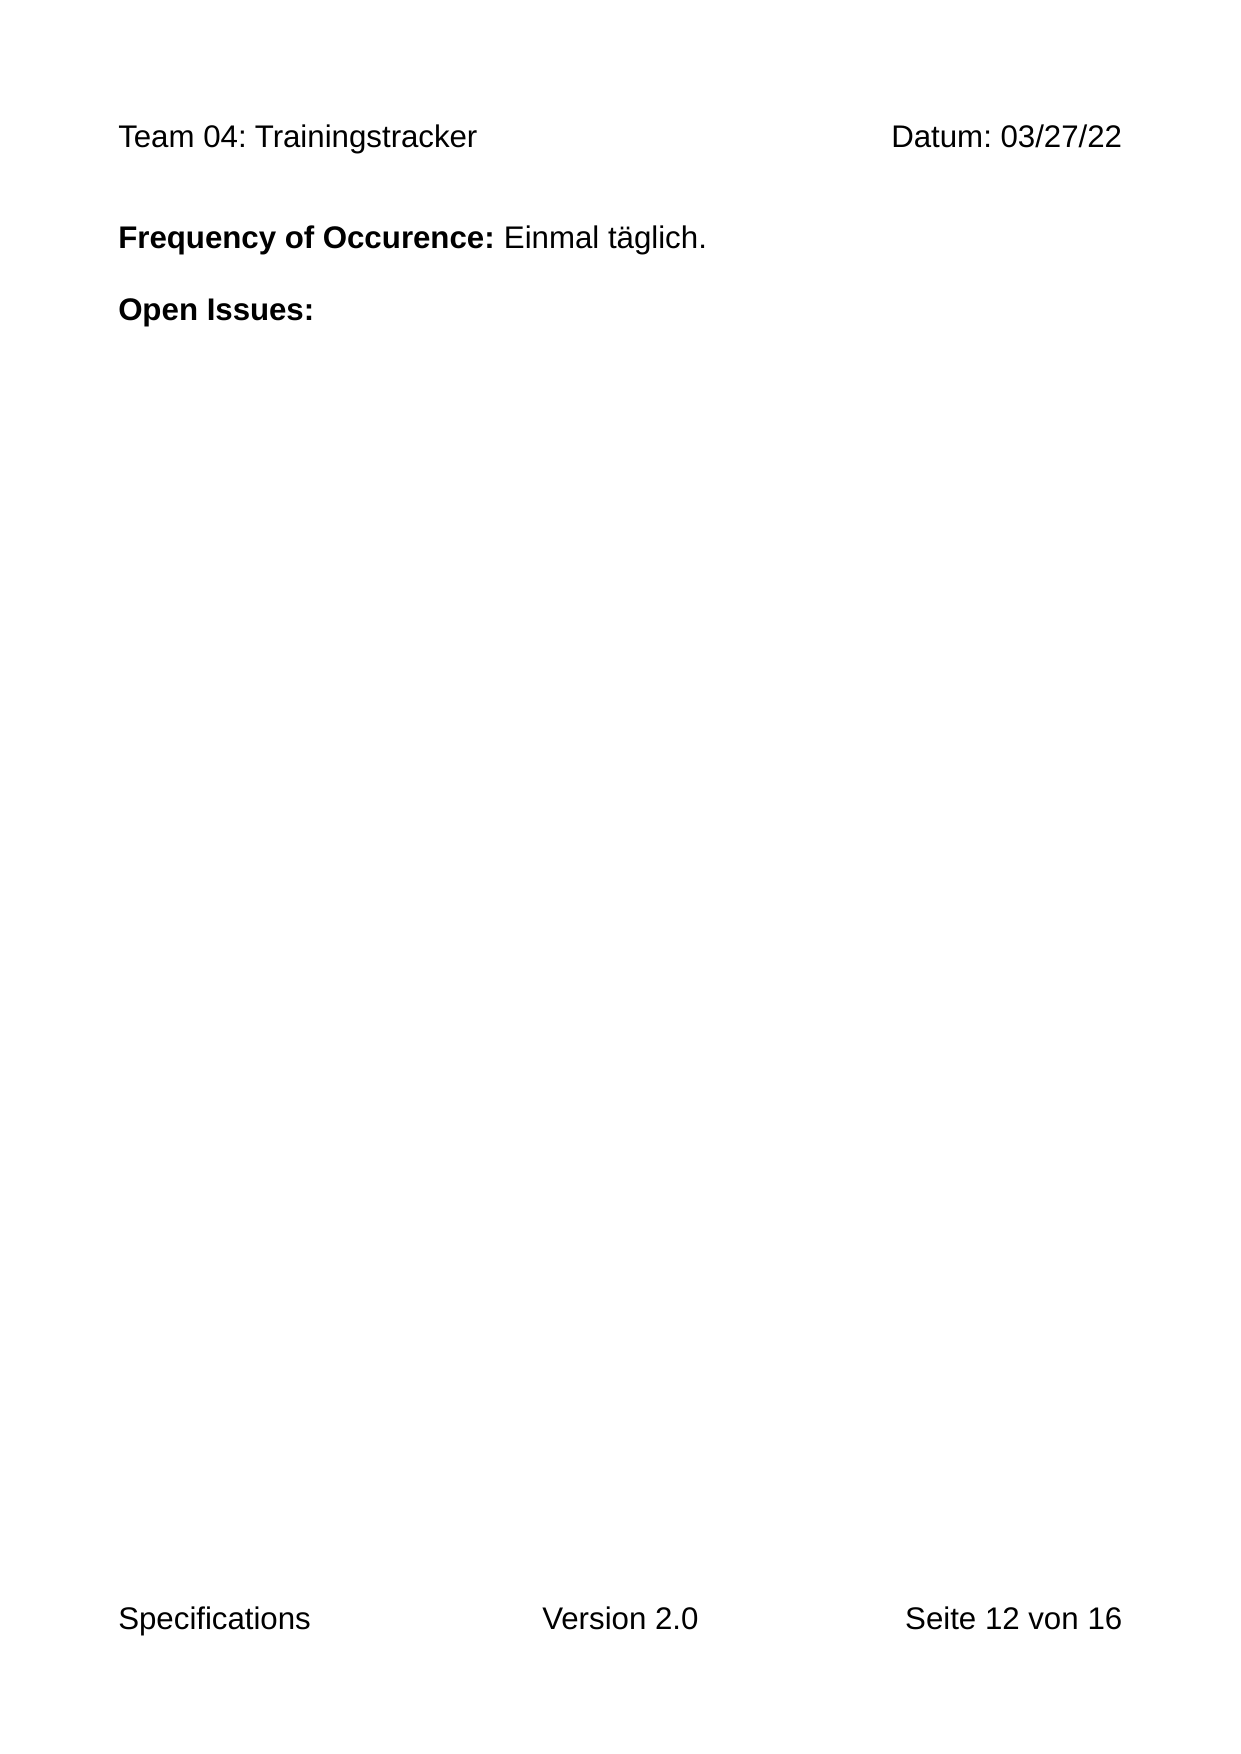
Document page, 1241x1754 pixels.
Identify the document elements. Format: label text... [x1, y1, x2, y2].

text Open Issues: [118, 291, 1122, 327]
text Frequency of Occurence: Einmal täglich. [118, 219, 1122, 255]
